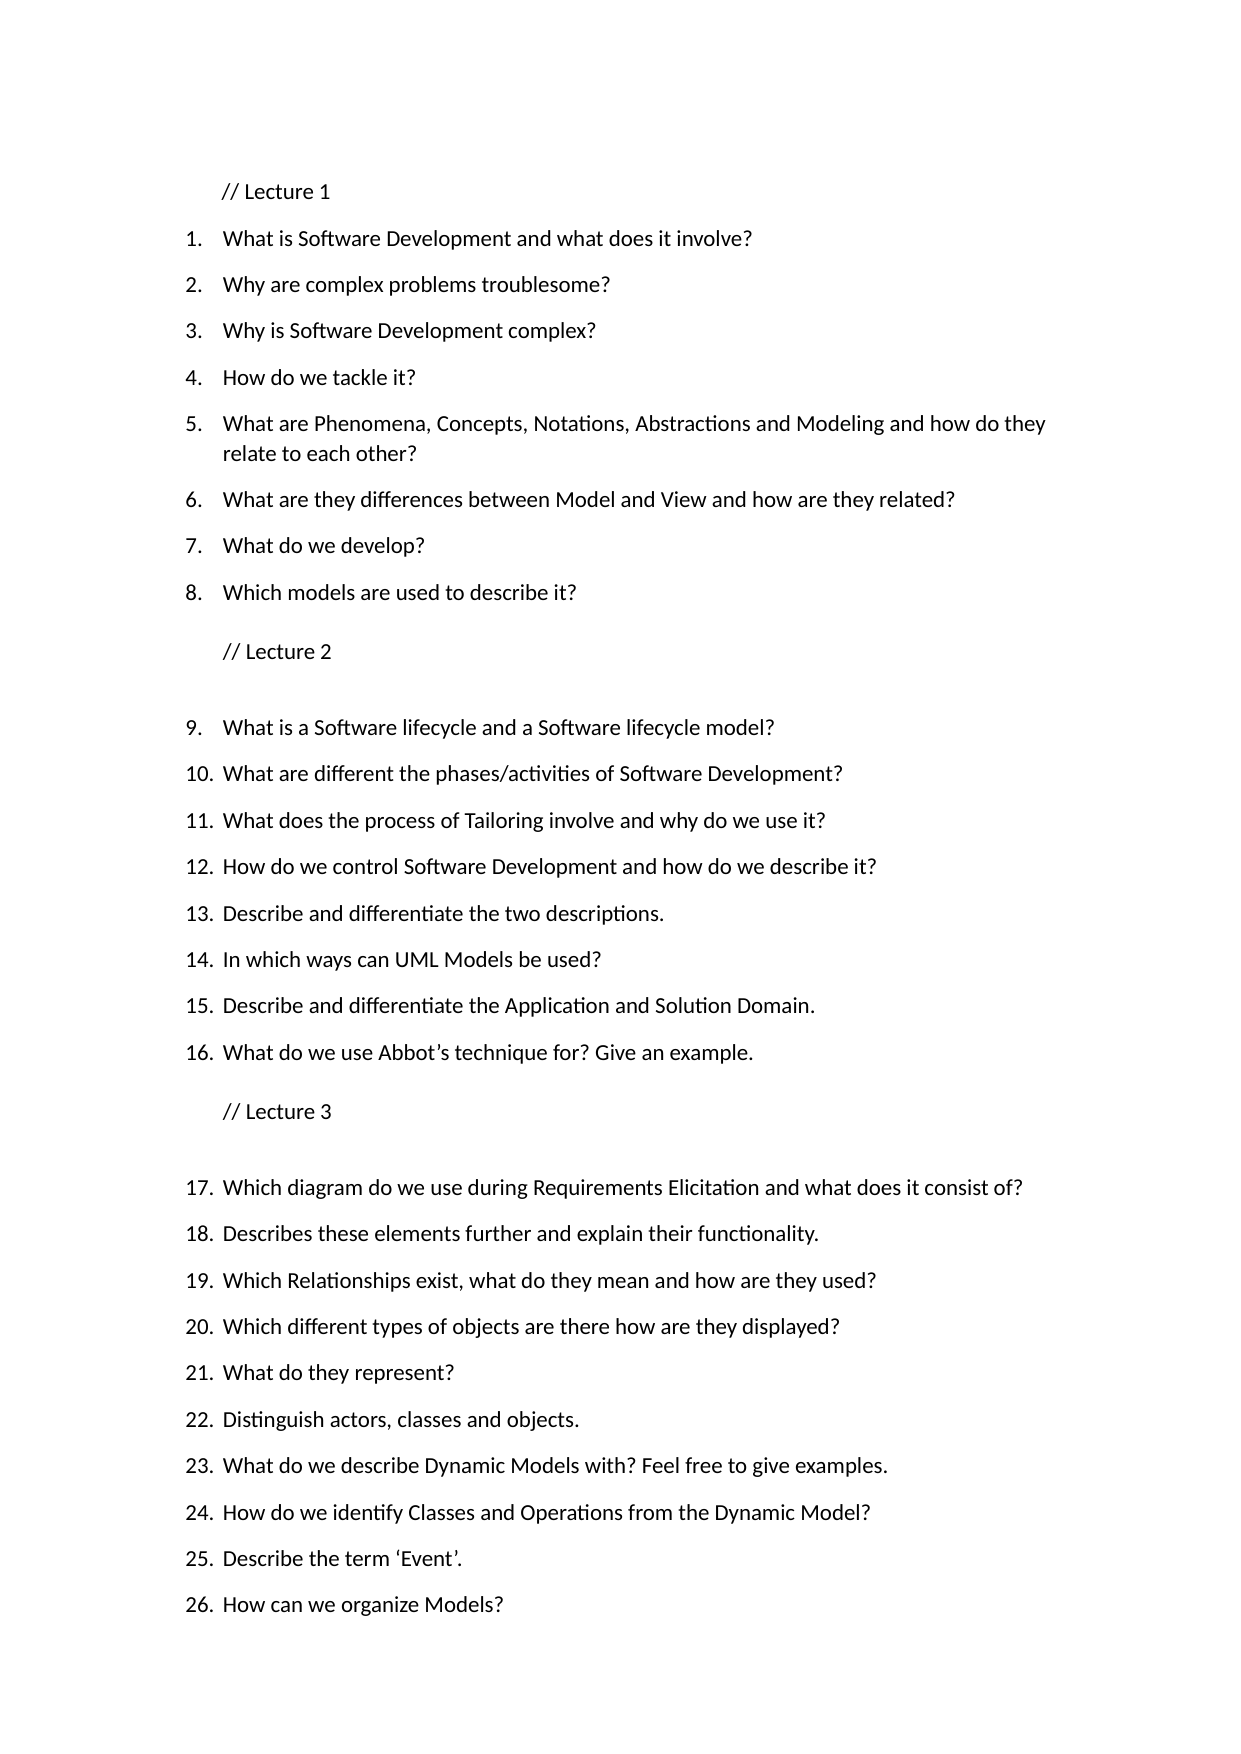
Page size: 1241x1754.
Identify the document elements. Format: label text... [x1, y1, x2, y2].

list What are different the phases/activities of Software Development? [185, 759, 1093, 788]
list What is Software Development and what does it involve? [185, 224, 1093, 252]
list What do they represent? [185, 1358, 1093, 1387]
list What is a Software lifecycle and a Software lifecycle model? [185, 713, 1093, 741]
list Which models are used to describe it? // Lecture 2 [185, 578, 1093, 695]
list How do we tackle it? [185, 363, 1093, 391]
list How can we organize Models? [185, 1590, 1093, 1618]
list Which different types of objects are there how are they displayed? [185, 1312, 1093, 1340]
list Describes these elements further and explain their functionality. [185, 1219, 1093, 1247]
list What do we describe Dynamic Models with? Feel free to give examples. [185, 1451, 1093, 1479]
list What are they differences between Model and View and how are they related? [185, 485, 1093, 513]
list What do we develop? [185, 531, 1093, 559]
list How do we identify Classes and Operations from the Dynamic Model? [185, 1498, 1093, 1526]
list Why are complex problems troublesome? [185, 270, 1093, 298]
list Describe and differentiate the Application and Solution Domain. [185, 991, 1093, 1019]
list Which diagram do we use during Requirements Elicitation and what does it consist of? [185, 1173, 1093, 1201]
list What are Phenomena, Concepts, Notations, Abstractions and Modeling and how do they relate to each other? [185, 409, 1093, 467]
list Distinguish actors, classes and objects. [185, 1405, 1093, 1433]
text // Lecture 1 [148, 148, 1093, 205]
list Why is Software Development complex? [185, 316, 1093, 344]
list Which Relationships exist, what do they mean and how are they used? [185, 1266, 1093, 1294]
list How do we control Software Development and how do we describe it? [185, 852, 1093, 880]
list Describe and differentiate the two descriptions. [185, 899, 1093, 927]
list Describe the term ‘Event’. [185, 1544, 1093, 1572]
list What do we use Abbot’s technique for? Give an example. // Lecture 3 [185, 1038, 1093, 1155]
list In which ways can UML Models be used? [185, 945, 1093, 973]
list What does the process of Tailoring involve and why do we use it? [185, 806, 1093, 834]
